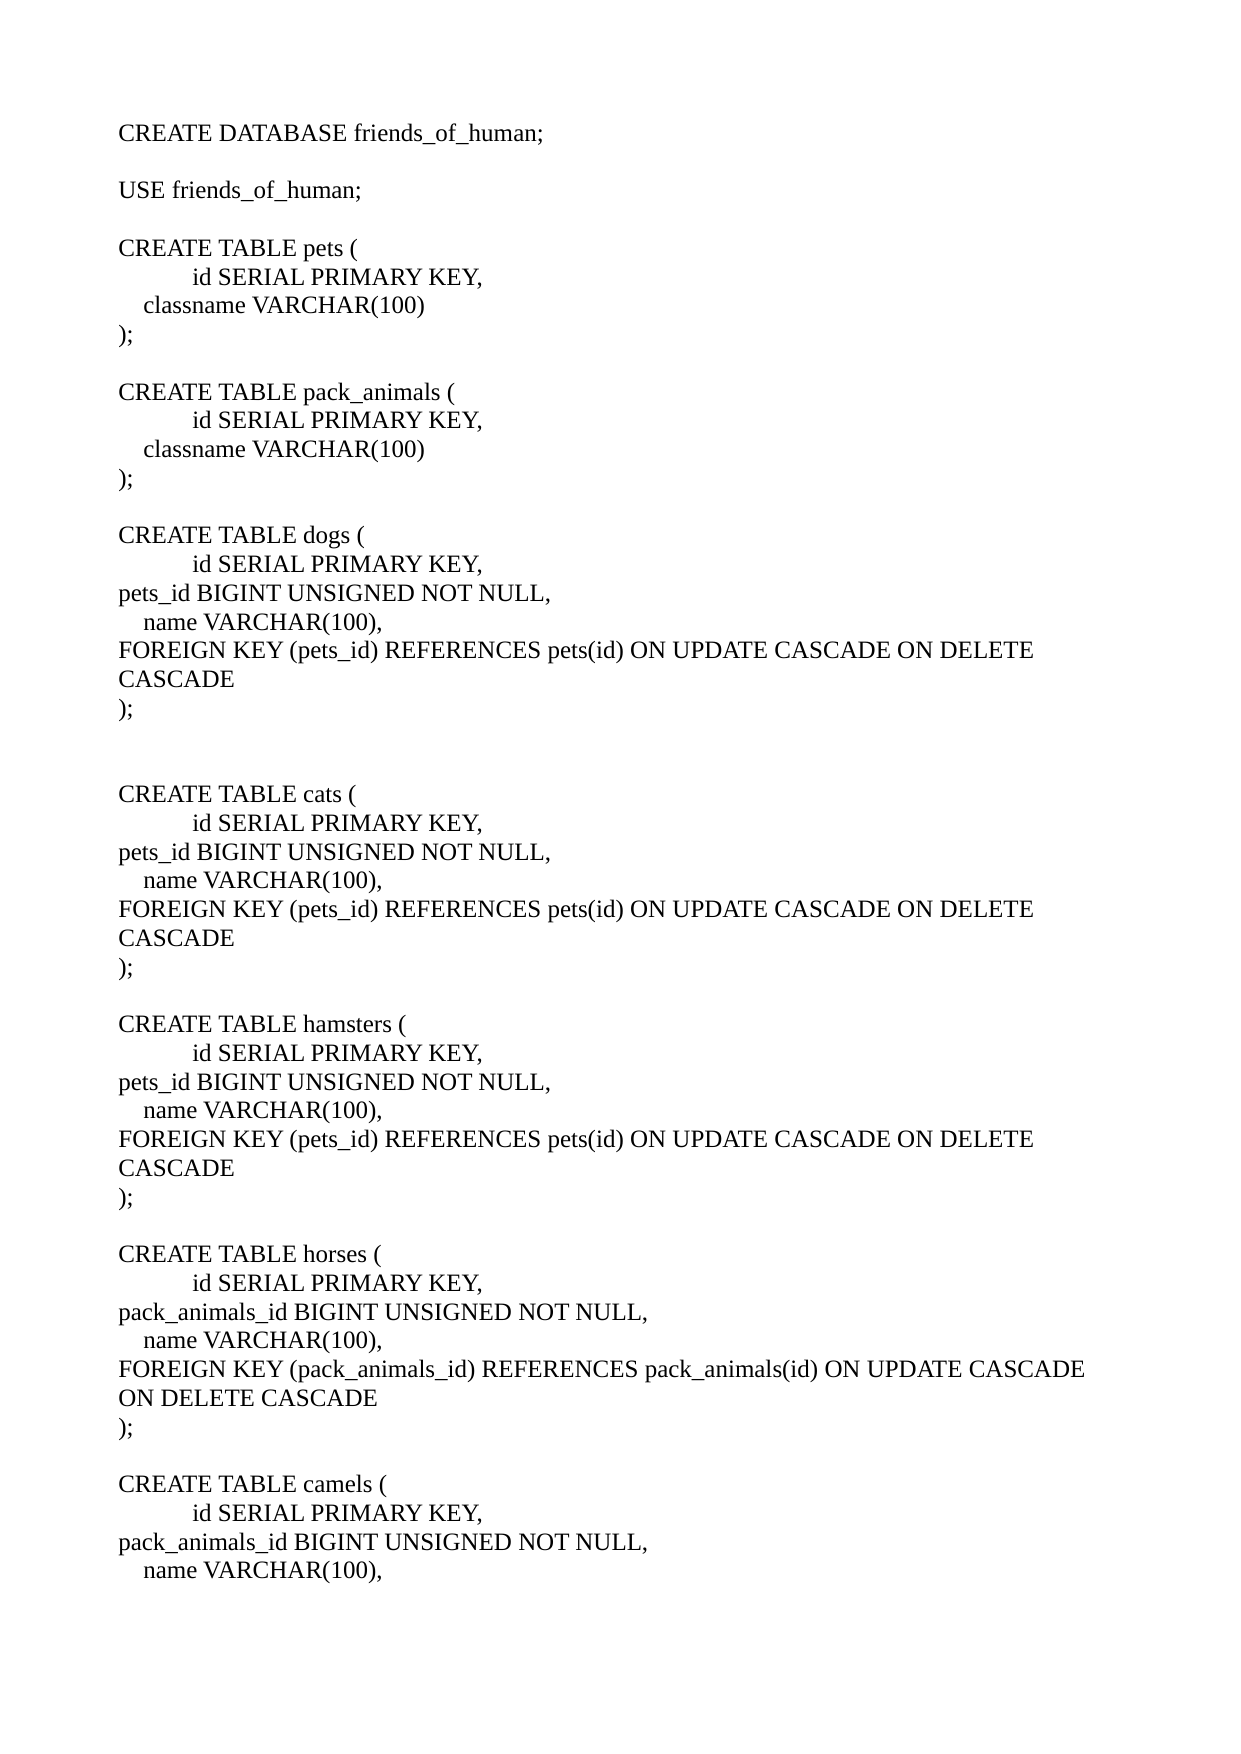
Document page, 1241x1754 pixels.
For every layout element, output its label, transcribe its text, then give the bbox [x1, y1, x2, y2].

text name VARCHAR(100), [118, 607, 1122, 636]
text name VARCHAR(100), [118, 1556, 1122, 1584]
text ); [118, 1182, 1122, 1211]
text USE friends_of_human; [118, 176, 1122, 204]
text id SERIAL PRIMARY KEY, [118, 1498, 1122, 1527]
text id SERIAL PRIMARY KEY, [118, 406, 1122, 434]
text ); [118, 319, 1122, 348]
text CREATE TABLE camels ( [118, 1469, 1122, 1498]
text name VARCHAR(100), [118, 1326, 1122, 1354]
text pets_id BIGINT UNSIGNED NOT NULL, [118, 578, 1122, 607]
text pets_id BIGINT UNSIGNED NOT NULL, [118, 837, 1122, 866]
text CREATE TABLE cats ( [118, 779, 1122, 808]
text name VARCHAR(100), [118, 866, 1122, 894]
text CREATE TABLE horses ( [118, 1239, 1122, 1268]
text CREATE TABLE dogs ( [118, 521, 1122, 549]
text id SERIAL PRIMARY KEY, [118, 1268, 1122, 1297]
text pack_animals_id BIGINT UNSIGNED NOT NULL, [118, 1297, 1122, 1326]
text id SERIAL PRIMARY KEY, [118, 808, 1122, 837]
text classname VARCHAR(100) [118, 291, 1122, 319]
text id SERIAL PRIMARY KEY, [118, 549, 1122, 578]
text FOREIGN KEY (pack_animals_id) REFERENCES pack_animals(id) ON UPDATE CASCADE ON DELETE CASCADE [118, 1354, 1122, 1412]
text FOREIGN KEY (pets_id) REFERENCES pets(id) ON UPDATE CASCADE ON DELETE CASCADE [118, 894, 1122, 952]
text id SERIAL PRIMARY KEY, [118, 1038, 1122, 1067]
text name VARCHAR(100), [118, 1096, 1122, 1124]
text FOREIGN KEY (pets_id) REFERENCES pets(id) ON UPDATE CASCADE ON DELETE CASCADE [118, 636, 1122, 693]
text CREATE DATABASE friends_of_human; [118, 118, 1122, 147]
text ); [118, 1412, 1122, 1441]
text FOREIGN KEY (pets_id) REFERENCES pets(id) ON UPDATE CASCADE ON DELETE CASCADE [118, 1124, 1122, 1182]
text classname VARCHAR(100) [118, 434, 1122, 463]
text CREATE TABLE pack_animals ( [118, 377, 1122, 406]
text id SERIAL PRIMARY KEY, [118, 262, 1122, 291]
text pack_animals_id BIGINT UNSIGNED NOT NULL, [118, 1527, 1122, 1556]
text ); [118, 463, 1122, 492]
text CREATE TABLE pets ( [118, 233, 1122, 262]
text pets_id BIGINT UNSIGNED NOT NULL, [118, 1067, 1122, 1096]
text ); [118, 952, 1122, 981]
text ); [118, 693, 1122, 722]
text CREATE TABLE hamsters ( [118, 1009, 1122, 1038]
